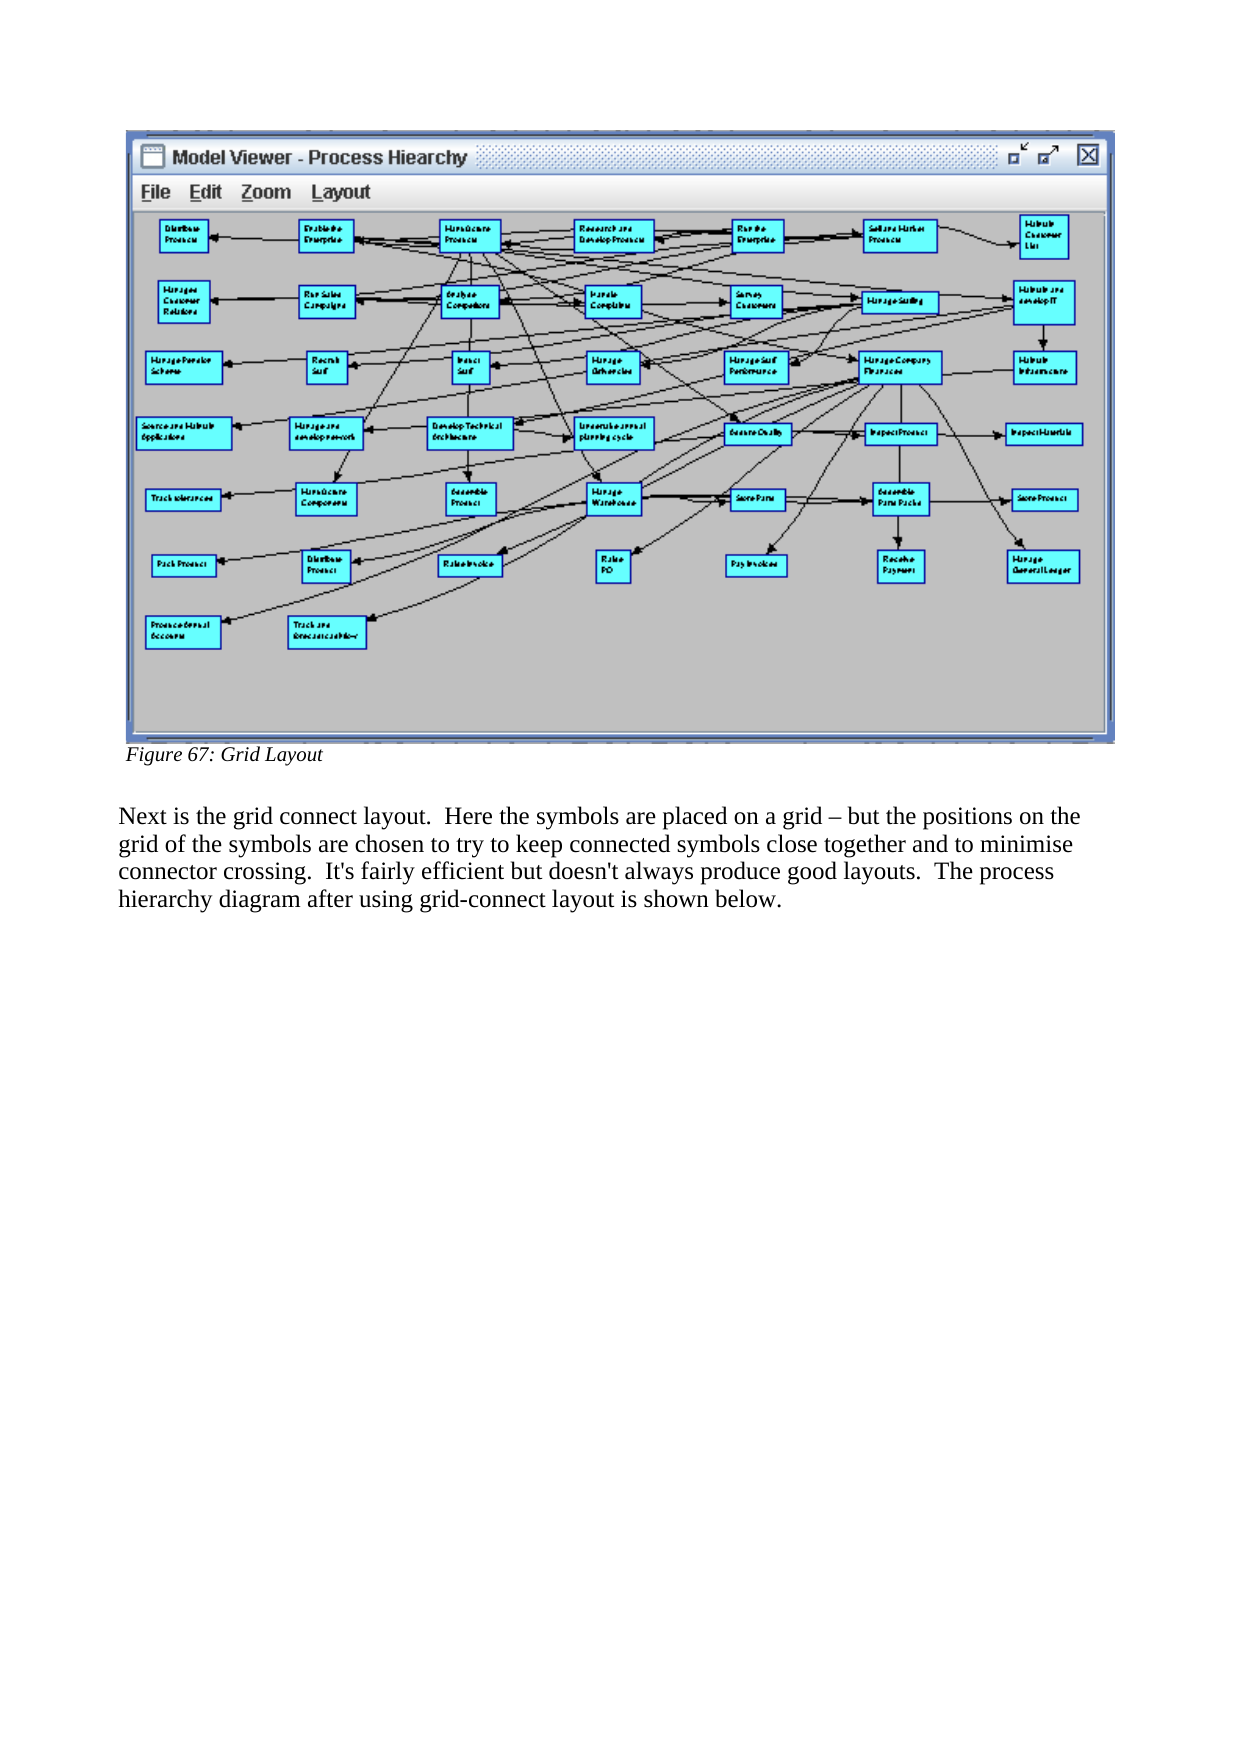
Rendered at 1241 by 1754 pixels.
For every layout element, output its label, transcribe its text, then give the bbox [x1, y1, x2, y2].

text Next is the grid connect layout. Here the symbols are placed on a grid – but the positions on the grid of the symbols are chosen to try to keep connected symbols close together and to minimise connector crossing. It's fairly efficient but doesn't always produce good layouts. The process hierarchy diagram after using grid-connect layout is shown below. [118, 802, 1122, 913]
picture [125, 130, 1115, 744]
text Figure 67: Grid Layout [126, 744, 1114, 766]
